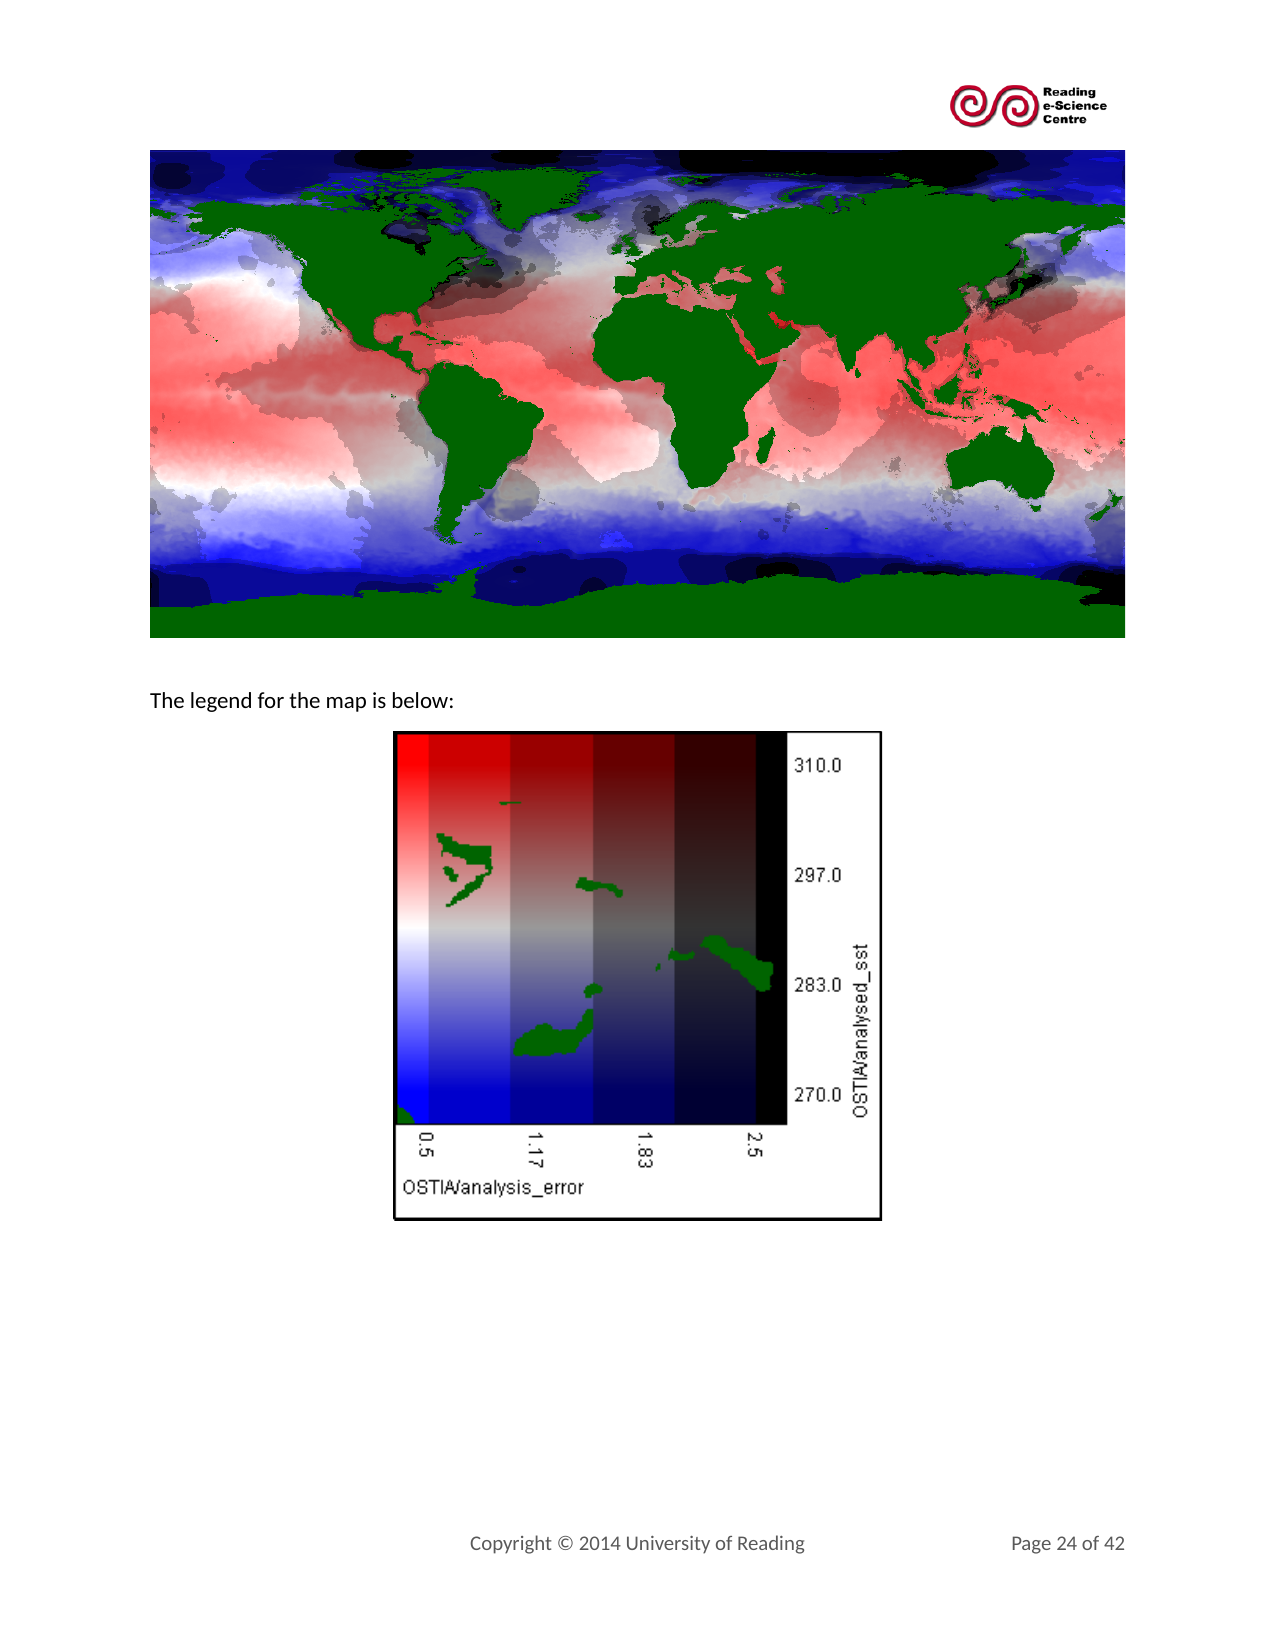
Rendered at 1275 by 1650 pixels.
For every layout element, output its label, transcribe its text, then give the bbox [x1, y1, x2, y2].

picture [393, 731, 883, 1221]
picture [150, 150, 1125, 638]
picture [949, 81, 1110, 131]
text The legend for the map is below: [150, 686, 1125, 714]
